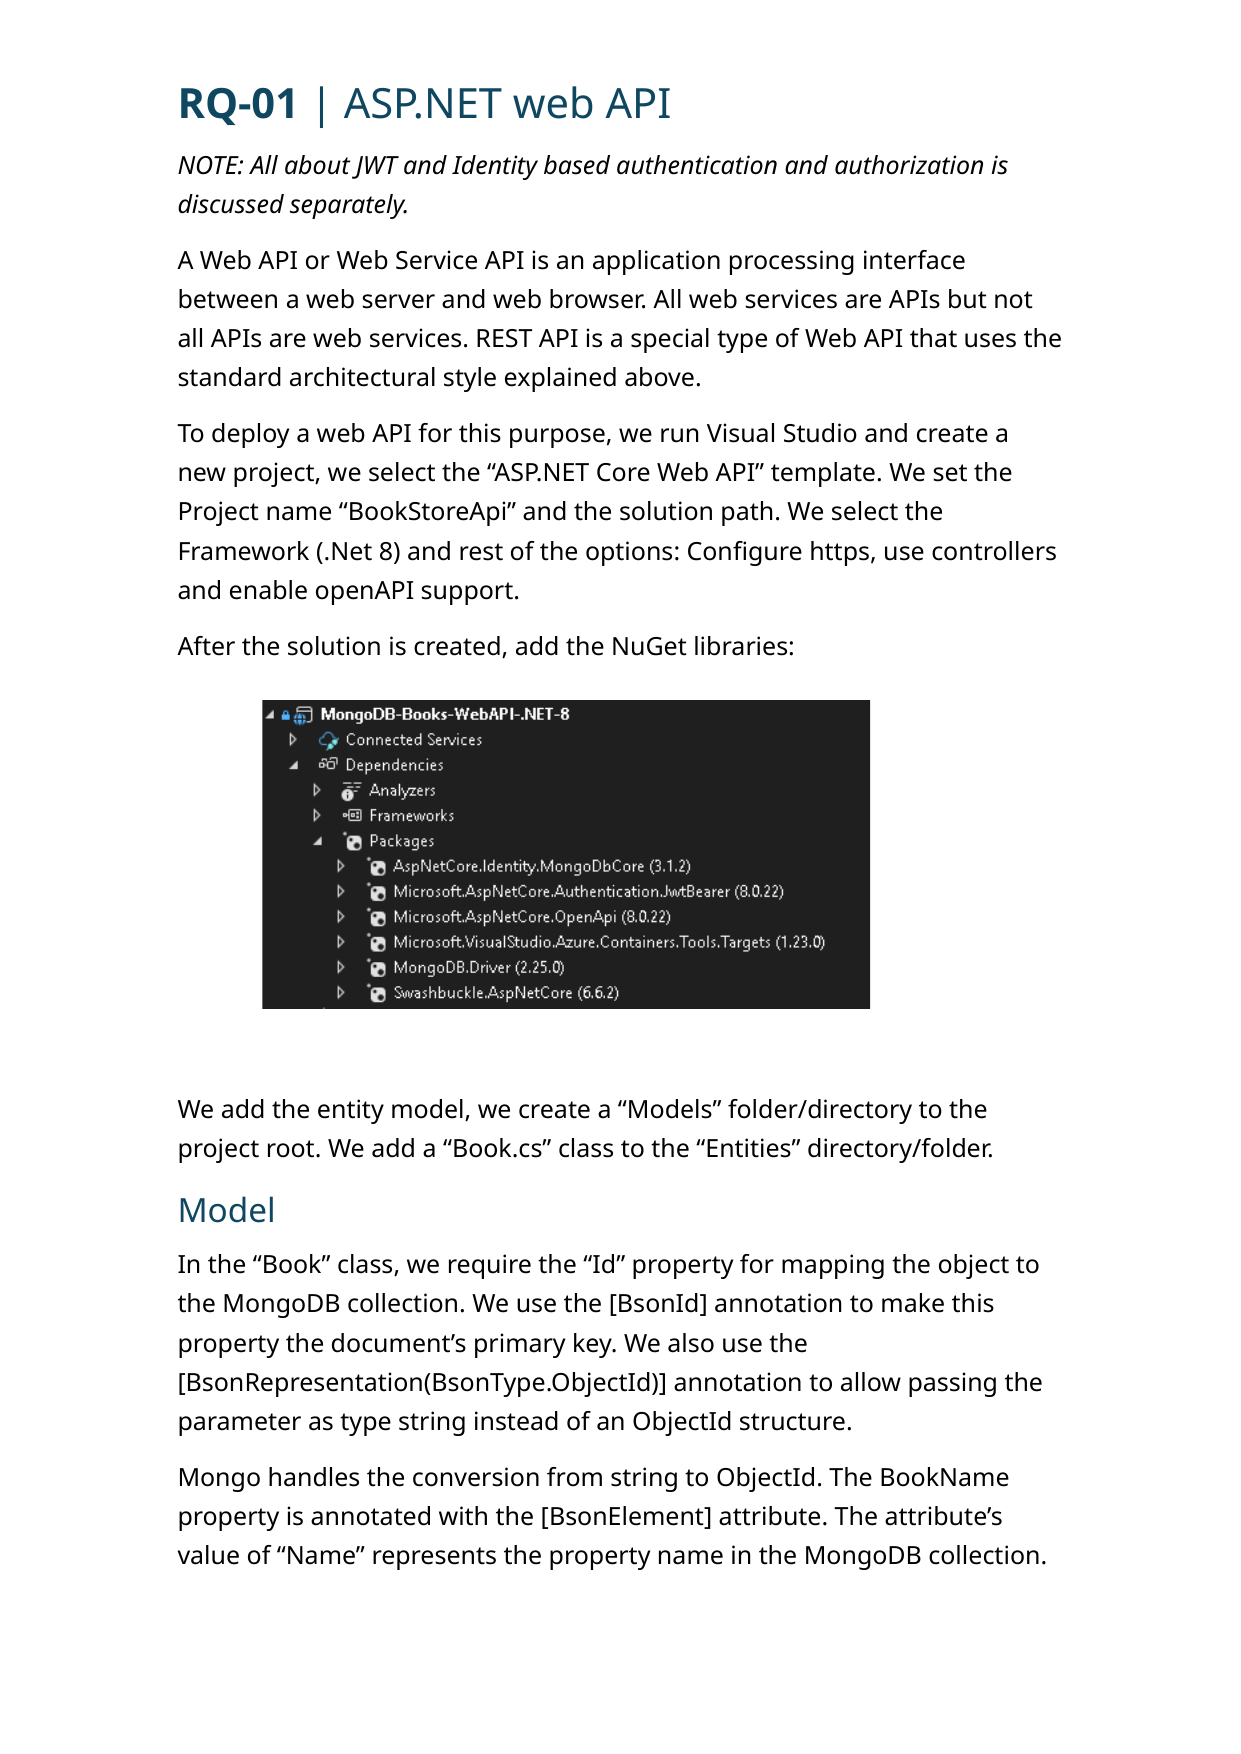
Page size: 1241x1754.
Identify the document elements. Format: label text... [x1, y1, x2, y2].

subtitle Model [177, 1186, 1063, 1232]
picture [262, 700, 871, 1009]
text After the solution is created, add the NuGet libraries: [177, 628, 1063, 662]
text We add the entity model, we create a “Models” folder/directory to the project root. We add a “Book.cs” class to the “Entities” directory/folder. [177, 1091, 1063, 1165]
text Mongo handles the conversion from string to ObjectId. The BookName property is annotated with the [BsonElement] attribute. The attribute’s value of “Name” represents the property name in the MongoDB collection. [177, 1459, 1063, 1572]
text In the “Book” class, we require the “Id” property for mapping the object to the MongoDB collection. We use the [BsonId] annotation to make this property the document’s primary key. We also use the [BsonRepresentation(BsonType.ObjectId)] annotation to allow passing the parameter as type string instead of an ObjectId structure. [177, 1247, 1063, 1438]
text NOTE: All about JWT and Identity based authentication and authorization is discussed separately. [177, 147, 1063, 221]
subtitle RQ-01 | ASP.NET web API [177, 74, 1063, 131]
text A Web API or Web Service API is an application processing interface between a web server and web browser. All web services are APIs but not all APIs are web services. REST API is a special type of Web API that uses the standard architectural style explained above. [177, 242, 1063, 394]
text To deploy a web API for this purpose, we run Visual Studio and create a new project, we select the “ASP.NET Core Web API” template. We set the Project name “BookStoreApi” and the solution path. We select the Framework (.Net 8) and rest of the options: Configure https, use controllers and enable openAPI support. [177, 416, 1063, 606]
